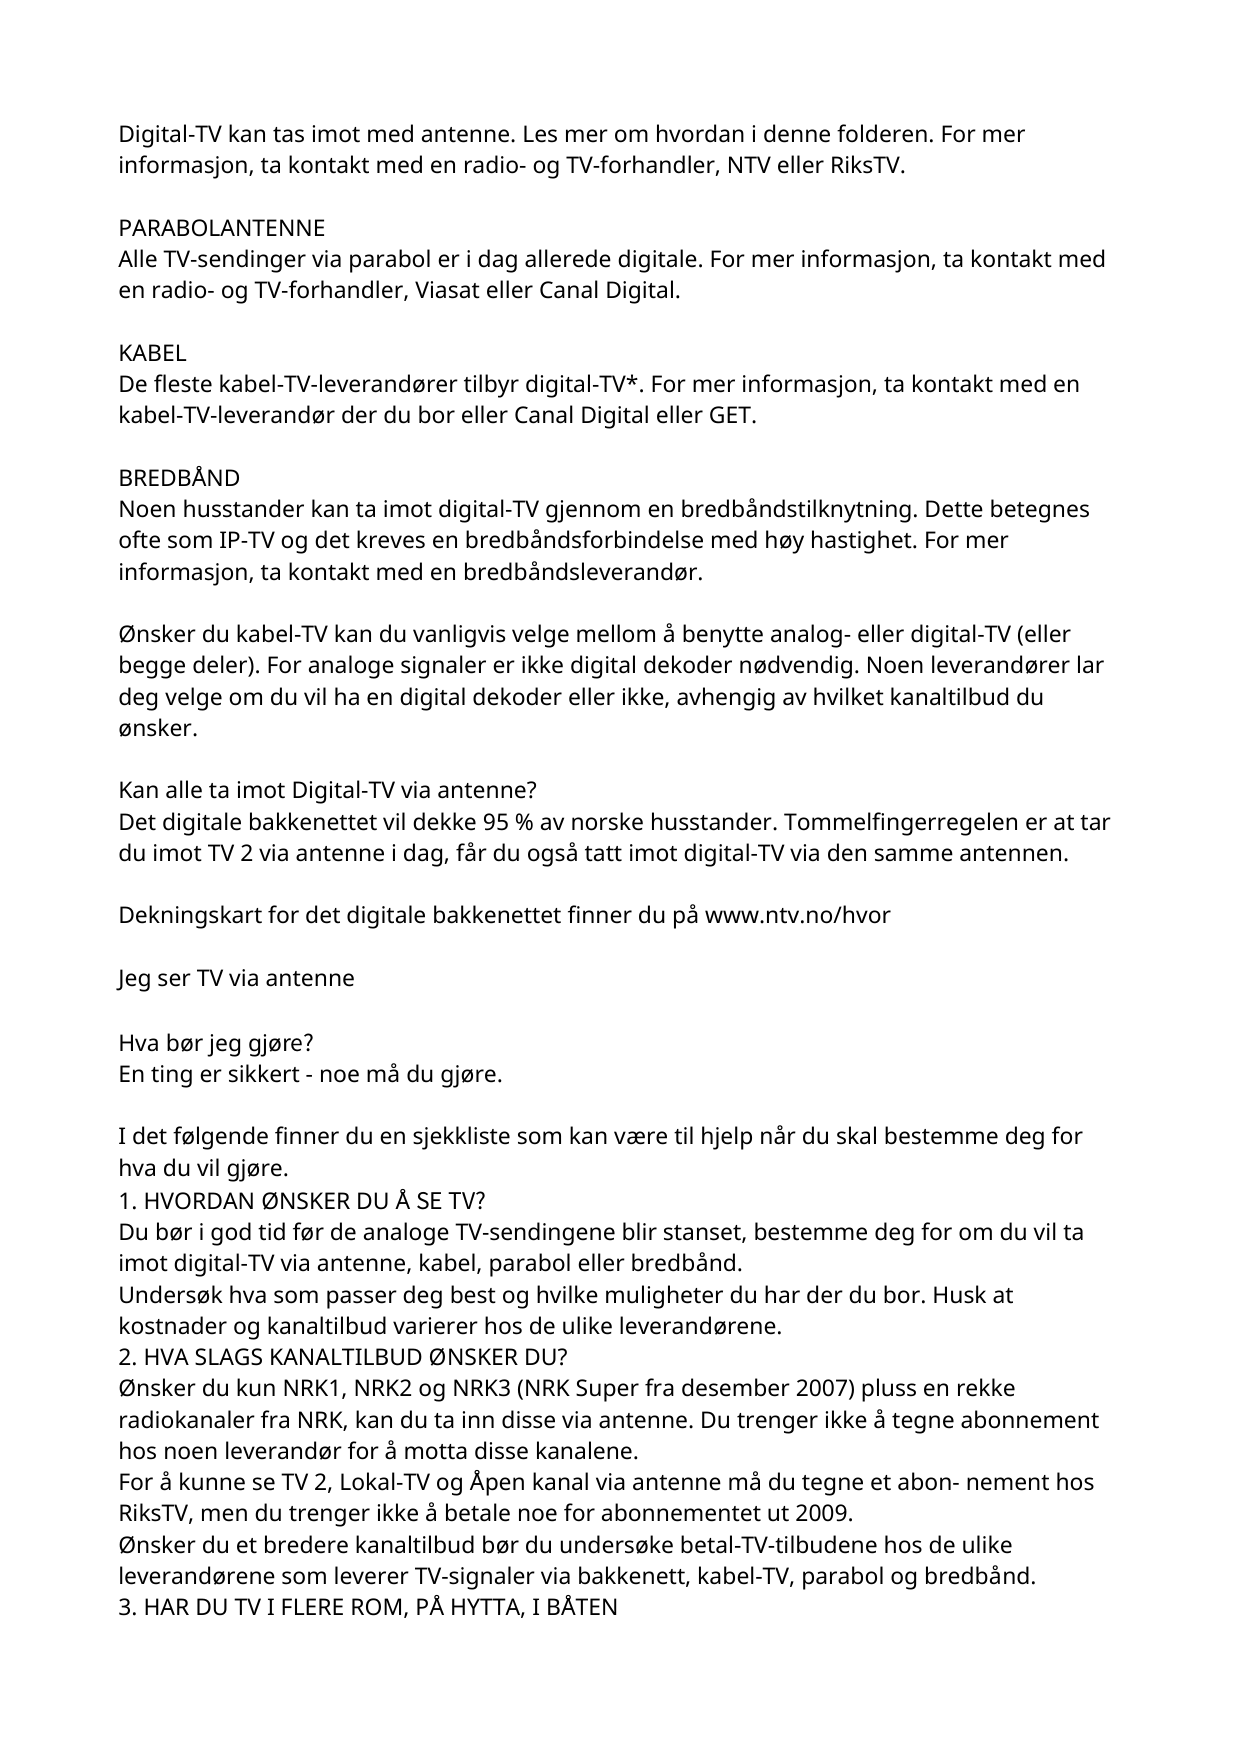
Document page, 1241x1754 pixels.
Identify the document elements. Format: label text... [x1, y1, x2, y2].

text Jeg ser TV via antenne [118, 962, 1122, 993]
text De fleste kabel-TV-leverandører tilbyr digital-TV*. For mer informasjon, ta kontakt med en kabel-TV-leverandør der du bor eller Canal Digital eller GET. [118, 368, 1122, 431]
text Alle TV-sendinger via parabol er i dag allerede digitale. For mer informasjon, ta kontakt med en radio- og TV-forhandler, Viasat eller Canal Digital. [118, 243, 1122, 306]
text Noen husstander kan ta imot digital-TV gjennom en bredbåndstilknytning. Dette betegnes ofte som IP-TV og det kreves en bredbåndsforbindelse med høy hastighet. For mer informasjon, ta kontakt med en bredbåndsleverandør. [118, 493, 1122, 587]
text Undersøk hva som passer deg best og hvilke muligheter du har der du bor. Husk at kostnader og kanaltilbud varierer hos de ulike leverandørene. [118, 1278, 1122, 1341]
text PARABOLANTENNE [118, 212, 1122, 243]
text KABEL [118, 337, 1122, 368]
text I det følgende finner du en sjekkliste som kan være til hjelp når du skal bestemme deg for hva du vil gjøre. [118, 1120, 1122, 1183]
text BREDBÅND [118, 462, 1122, 493]
text Hva bør jeg gjøre? [118, 1024, 1122, 1058]
text 1. HVORDAN ØNSKER DU Å SE TV? [118, 1183, 1122, 1216]
text Kan alle ta imot Digital-TV via antenne? [118, 774, 1122, 806]
text Dekningskart for det digitale bakkenettet finner du på www.ntv.no/hvor [118, 899, 1122, 931]
text Du bør i god tid før de analoge TV-sendingene blir stanset, bestemme deg for om du vil ta imot digital-TV via antenne, kabel, parabol eller bredbånd. [118, 1216, 1122, 1278]
text Ønsker du kabel-TV kan du vanligvis velge mellom å benytte analog- eller digital-TV (eller begge deler). For analoge signaler er ikke digital dekoder nødvendig. Noen leverandører lar deg velge om du vil ha en digital dekoder eller ikke, avhengig av hvilket kanaltilbud du ønsker. [118, 618, 1122, 743]
text For å kunne se TV 2, Lokal-TV og Åpen kanal via antenne må du tegne et abon- nement hos RiksTV, men du trenger ikke å betale noe for abonnementet ut 2009. [118, 1466, 1122, 1528]
text Det digitale bakkenettet vil dekke 95 % av norske husstander. Tommelfingerregelen er at tar du imot TV 2 via antenne i dag, får du også tatt imot digital-TV via den samme antennen. [118, 806, 1122, 868]
text 3. HAR DU TV I FLERE ROM, PÅ HYTTA, I BÅTEN [118, 1591, 1122, 1622]
text Digital-TV kan tas imot med antenne. Les mer om hvordan i denne folderen. For mer informasjon, ta kontakt med en radio- og TV-forhandler, NTV eller RiksTV. [118, 118, 1122, 181]
text Ønsker du et bredere kanaltilbud bør du undersøke betal-TV-tilbudene hos de ulike leverandørene som leverer TV-signaler via bakkenett, kabel-TV, parabol og bredbånd. [118, 1528, 1122, 1591]
text 2. HVA SLAGS KANALTILBUD ØNSKER DU? [118, 1341, 1122, 1372]
text Ønsker du kun NRK1, NRK2 og NRK3 (NRK Super fra desember 2007) pluss en rekke radiokanaler fra NRK, kan du ta inn disse via antenne. Du trenger ikke å tegne abonnement hos noen leverandør for å motta disse kanalene. [118, 1372, 1122, 1466]
text En ting er sikkert - noe må du gjøre. [118, 1058, 1122, 1089]
